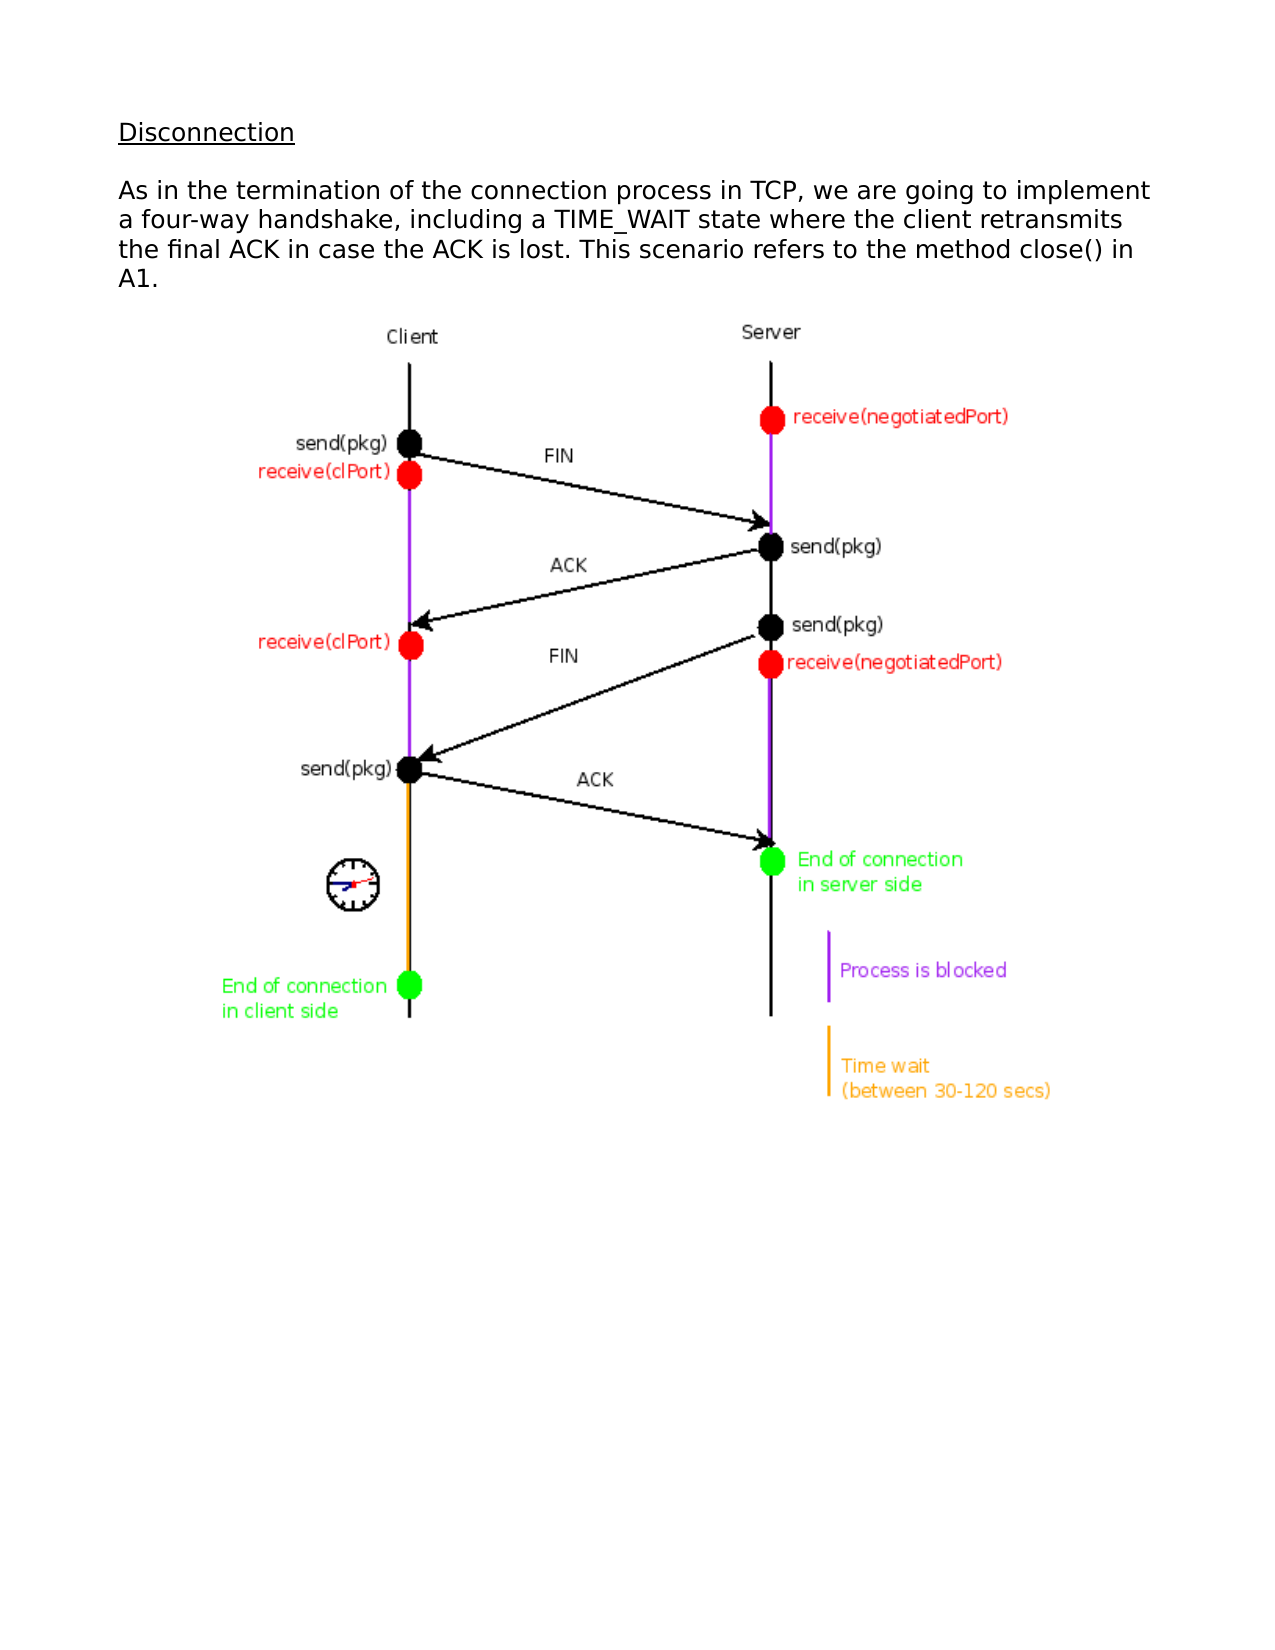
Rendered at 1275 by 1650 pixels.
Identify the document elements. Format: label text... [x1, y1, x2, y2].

text Disconnection [118, 118, 1157, 147]
text As in the termination of the connection process in TCP, we are going to implement a four-way handshake, including a TIME_WAIT state where the client retransmits the final ACK in case the ACK is lost. This scenario refers to the method close() in A1. [118, 176, 1157, 293]
picture [222, 322, 1053, 1112]
